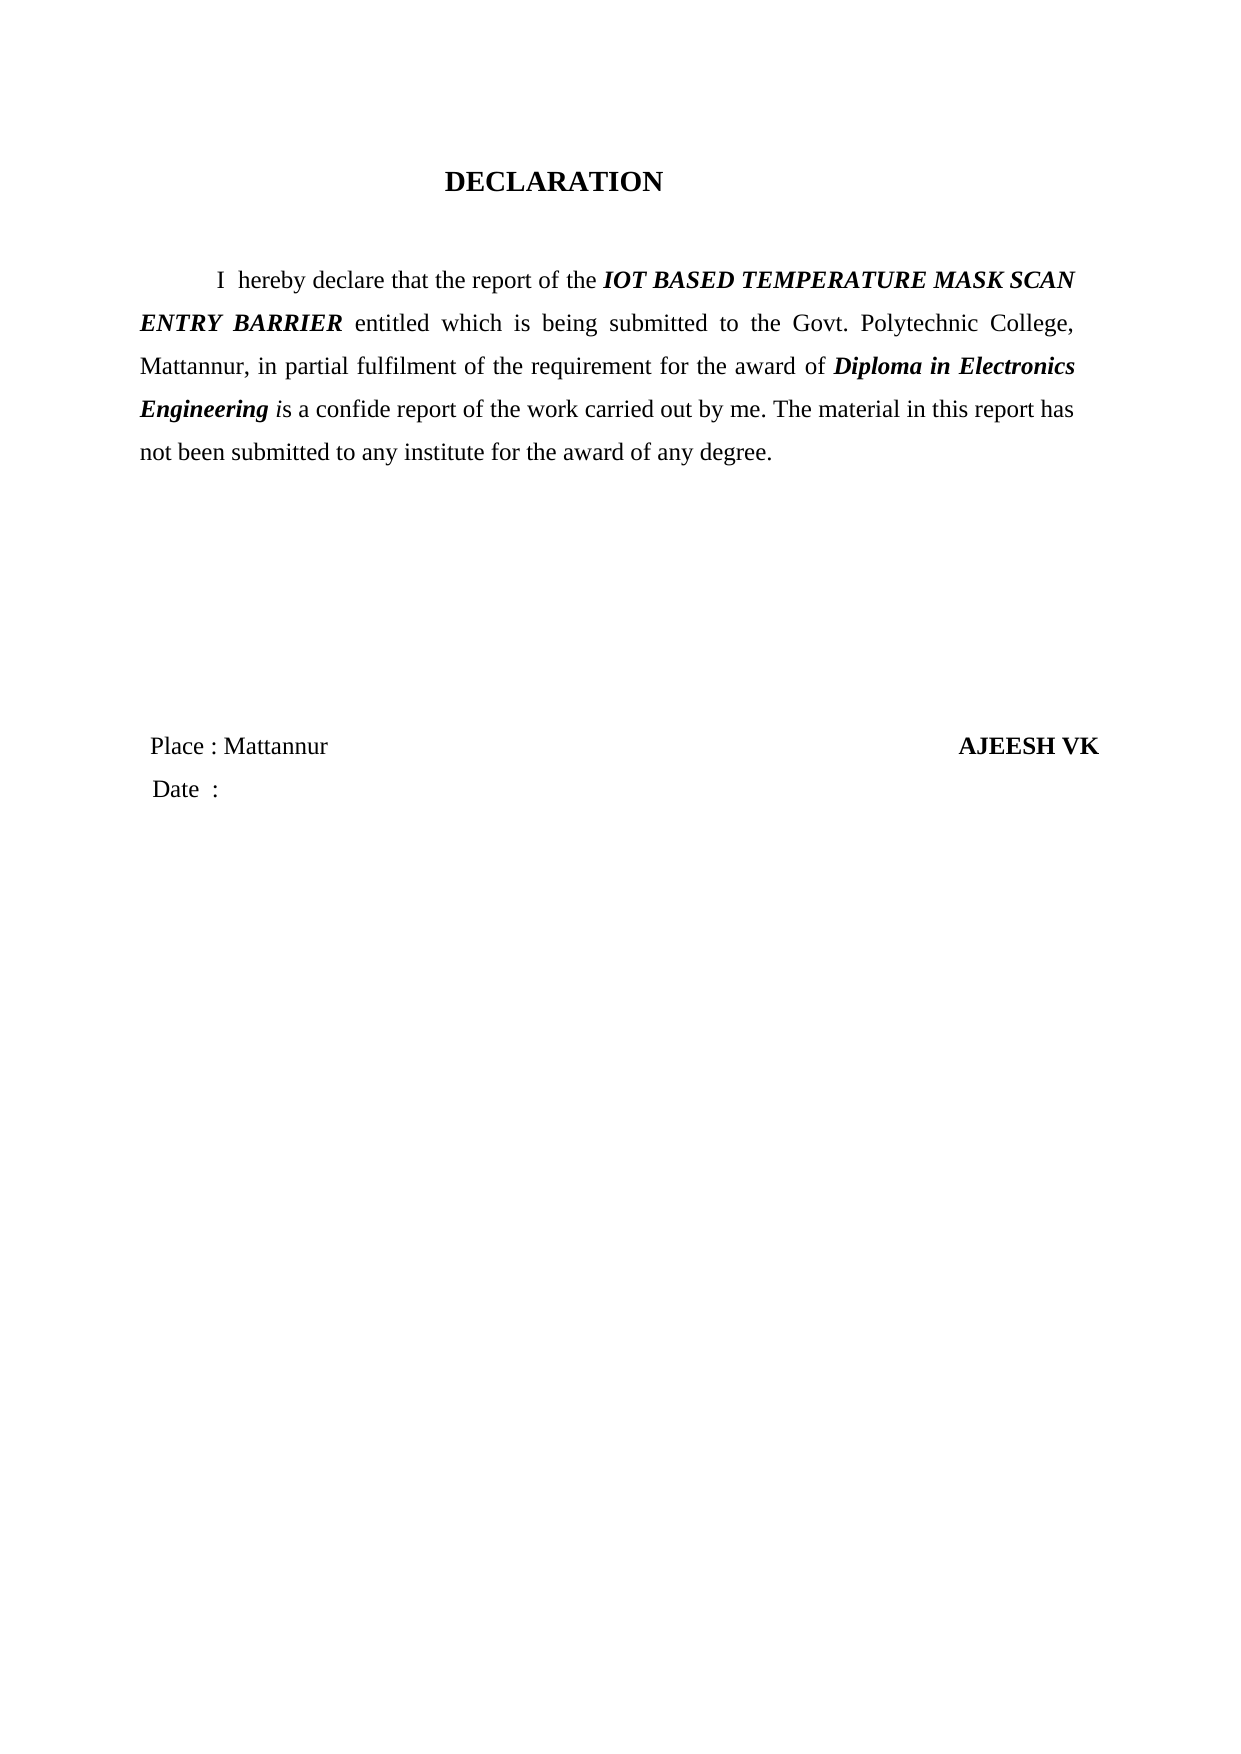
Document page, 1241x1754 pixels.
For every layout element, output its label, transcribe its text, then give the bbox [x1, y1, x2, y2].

text DECLARATION [139, 164, 968, 198]
text I hereby declare that the report of the IOT BASED TEMPERATURE MASK SCAN ENTRY BARRIER entitled which is being submitted to the Govt. Polytechnic College, Mattannur, in partial fulfilment of the requirement for the award of Diploma in Electronics Engineering is a confide report of the work carried out by me. The material in this report has not been submitted to any institute for the award of any degree. [139, 265, 1075, 466]
text Place : Mattannur AJEESH VK [150, 731, 1105, 760]
text Date : [139, 774, 1111, 803]
